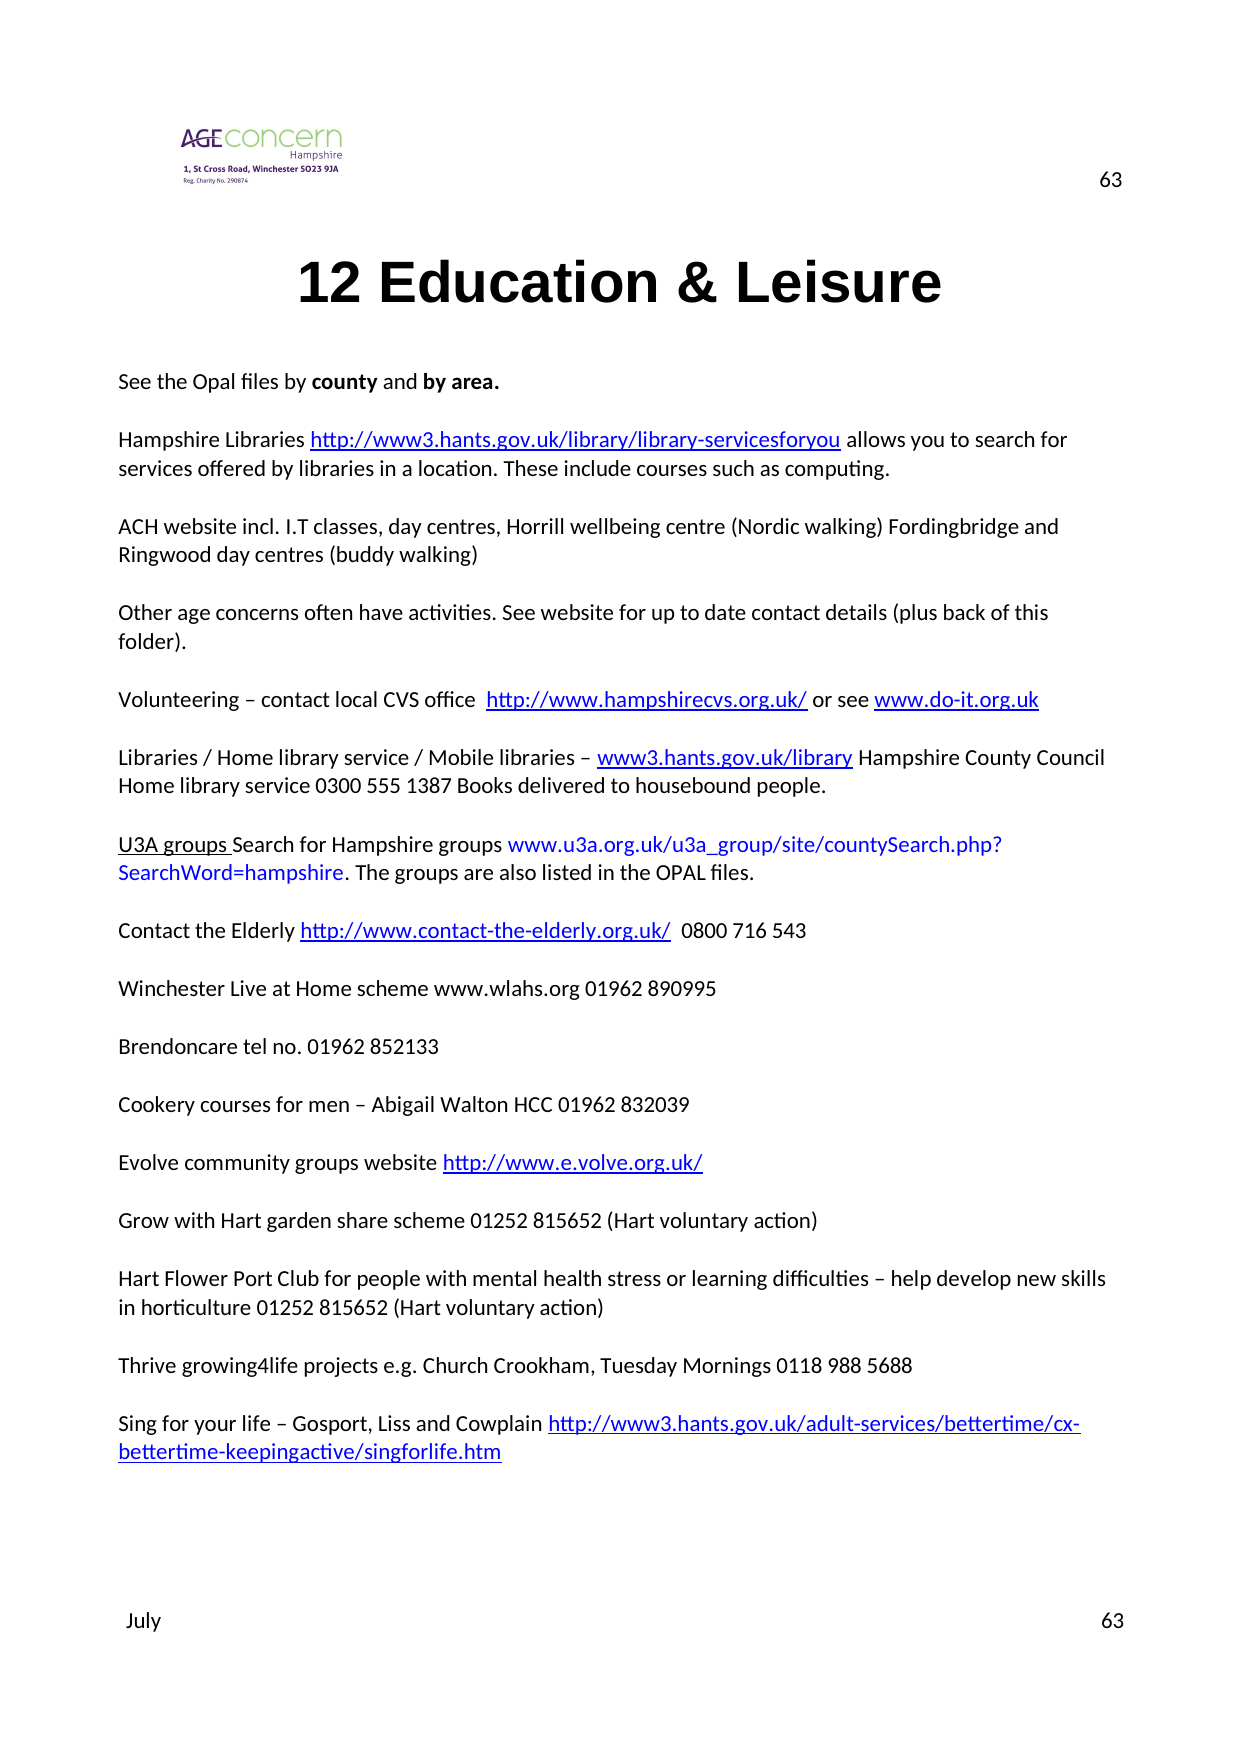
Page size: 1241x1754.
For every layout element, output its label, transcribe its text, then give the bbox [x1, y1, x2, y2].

text Evolve community groups website http://www.e.volve.org.uk/ [118, 1148, 1122, 1177]
text ACH website incl. I.T classes, day centres, Horrill wellbeing centre (Nordic walking) Fordingbridge and Ringwood day centres (buddy walking) [118, 512, 1122, 569]
text Hampshire Libraries http://www3.hants.gov.uk/library/library-servicesforyou allows you to search for services offered by libraries in a location. These include courses such as computing. [118, 425, 1122, 482]
text Cookery courses for men – Abigail Walton HCC 01962 832039 [118, 1090, 1122, 1119]
subtitle Education & Leisure [118, 248, 1122, 315]
text U3A groups Search for Hampshire groups www.u3a.org.uk/u3a_group/site/countySearch.php?SearchWord=hampshire. The groups are also listed in the OPAL files. [118, 829, 1122, 887]
text Volunteering – contact local CVS office http://www.hampshirecvs.org.uk/ or see www.do-it.org.uk [118, 685, 1122, 713]
text See the Opal files by county and by area. [118, 367, 1122, 396]
picture [178, 119, 345, 186]
text Libraries / Home library service / Mobile libraries – www3.hants.gov.uk/library Hampshire County Council Home library service 0300 555 1387 Books delivered to housebound people. [118, 743, 1122, 800]
text Thrive growing4life projects e.g. Church Crookham, Tuesday Mornings 0118 988 5688 [118, 1351, 1122, 1379]
text Other age concerns often have activities. See website for up to date contact details (plus back of this folder). [118, 598, 1122, 655]
text Sing for your life – Gosport, Liss and Cowplain http://www3.hants.gov.uk/adult-services/bettertime/cx-bettertime-keepingactive/singforlife.htm [118, 1409, 1122, 1466]
text Contact the Elderly http://www.contact-the-elderly.org.uk/ 0800 716 543 [118, 916, 1122, 944]
text Hart Flower Port Club for people with mental health stress or learning difficulties – help develop new skills in horticulture 01252 815652 (Hart voluntary action) [118, 1264, 1122, 1321]
text Grow with Hart garden share scheme 01252 815652 (Hart voluntary action) [118, 1206, 1122, 1235]
text Brendoncare tel no. 01962 852133 [118, 1032, 1122, 1061]
text Winchester Live at Home scheme www.wlahs.org 01962 890995 [118, 974, 1122, 1003]
